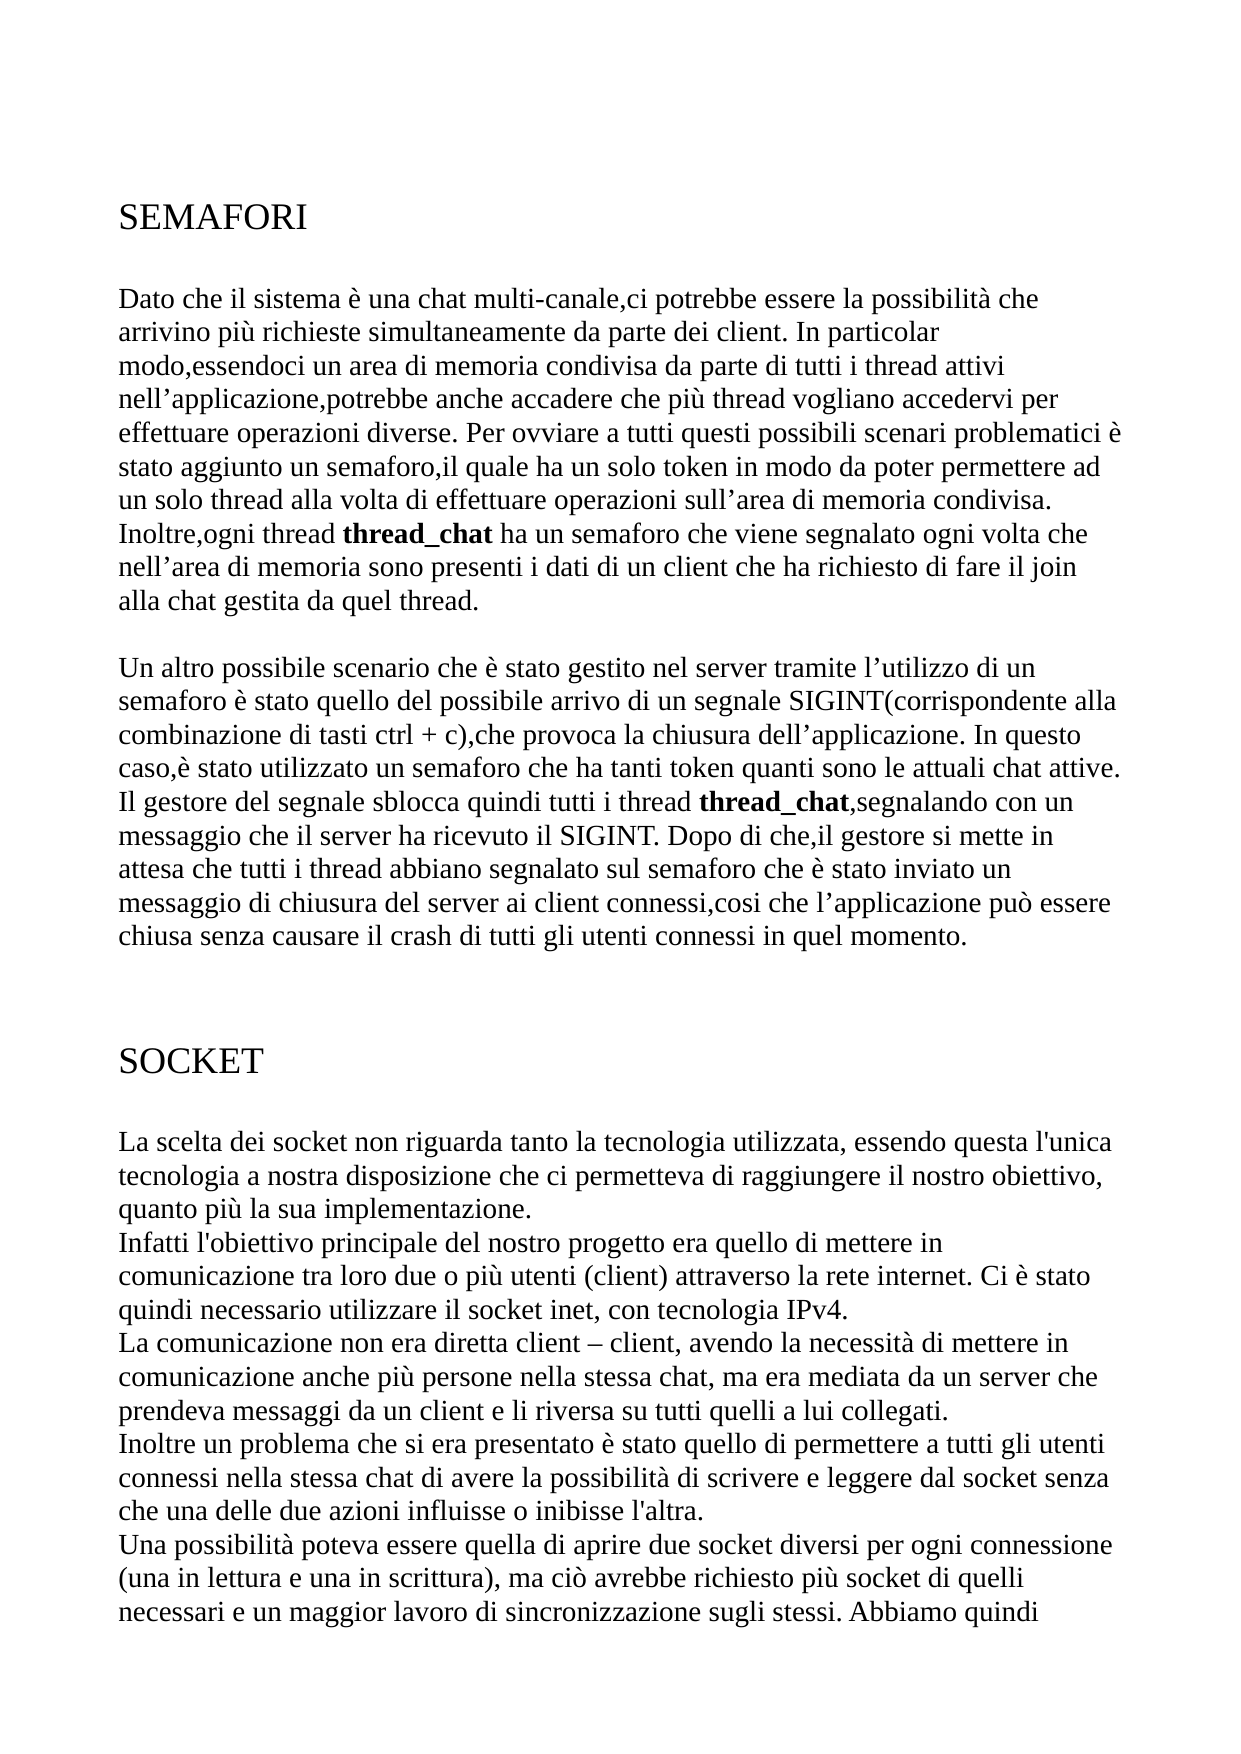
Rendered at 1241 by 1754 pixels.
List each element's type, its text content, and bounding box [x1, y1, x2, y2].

text Una possibilità poteva essere quella di aprire due socket diversi per ogni connessione (una in lettura e una in scrittura), ma ciò avrebbe richiesto più socket di quelli necessari e un maggior lavoro di sincronizzazione sugli stessi. Abbiamo quindi [118, 1527, 1122, 1627]
text SEMAFORI [118, 195, 1122, 238]
text La scelta dei socket non riguarda tanto la tecnologia utilizzata, essendo questa l'unica tecnologia a nostra disposizione che ci permetteva di raggiungere il nostro obiettivo, quanto più la sua implementazione. [118, 1124, 1122, 1225]
text Inoltre un problema che si era presentato è stato quello di permettere a tutti gli utenti connessi nella stessa chat di avere la possibilità di scrivere e leggere dal socket senza che una delle due azioni influisse o inibisse l'altra. [118, 1426, 1122, 1527]
text Infatti l'obiettivo principale del nostro progetto era quello di mettere in comunicazione tra loro due o più utenti (client) attraverso la rete internet. Ci è stato quindi necessario utilizzare il socket inet, con tecnologia IPv4. [118, 1225, 1122, 1326]
text Dato che il sistema è una chat multi-canale,ci potrebbe essere la possibilità che arrivino più richieste simultaneamente da parte dei client. In particolar modo,essendoci un area di memoria condivisa da parte di tutti i thread attivi nell’applicazione,potrebbe anche accadere che più thread vogliano accedervi per effettuare operazioni diverse. Per ovviare a tutti questi possibili scenari problematici è stato aggiunto un semaforo,il quale ha un solo token in modo da poter permettere ad un solo thread alla volta di effettuare operazioni sull’area di memoria condivisa. Inoltre,ogni thread thread_chat ha un semaforo che viene segnalato ogni volta che nell’area di memoria sono presenti i dati di un client che ha richiesto di fare il join alla chat gestita da quel thread. [118, 281, 1122, 616]
text SOCKET [118, 1038, 1122, 1081]
text Un altro possibile scenario che è stato gestito nel server tramite l’utilizzo di un semaforo è stato quello del possibile arrivo di un segnale SIGINT(corrispondente alla combinazione di tasti ctrl + c),che provoca la chiusura dell’applicazione. In questo caso,è stato utilizzato un semaforo che ha tanti token quanti sono le attuali chat attive. [118, 650, 1122, 784]
text Il gestore del segnale sblocca quindi tutti i thread thread_chat,segnalando con un messaggio che il server ha ricevuto il SIGINT. Dopo di che,il gestore si mette in attesa che tutti i thread abbiano segnalato sul semaforo che è stato inviato un messaggio di chiusura del server ai client connessi,cosi che l’applicazione può essere chiusa senza causare il crash di tutti gli utenti connessi in quel momento. [118, 784, 1122, 952]
text La comunicazione non era diretta client – client, avendo la necessità di mettere in comunicazione anche più persone nella stessa chat, ma era mediata da un server che prendeva messaggi da un client e li riversa su tutti quelli a lui collegati. [118, 1326, 1122, 1426]
